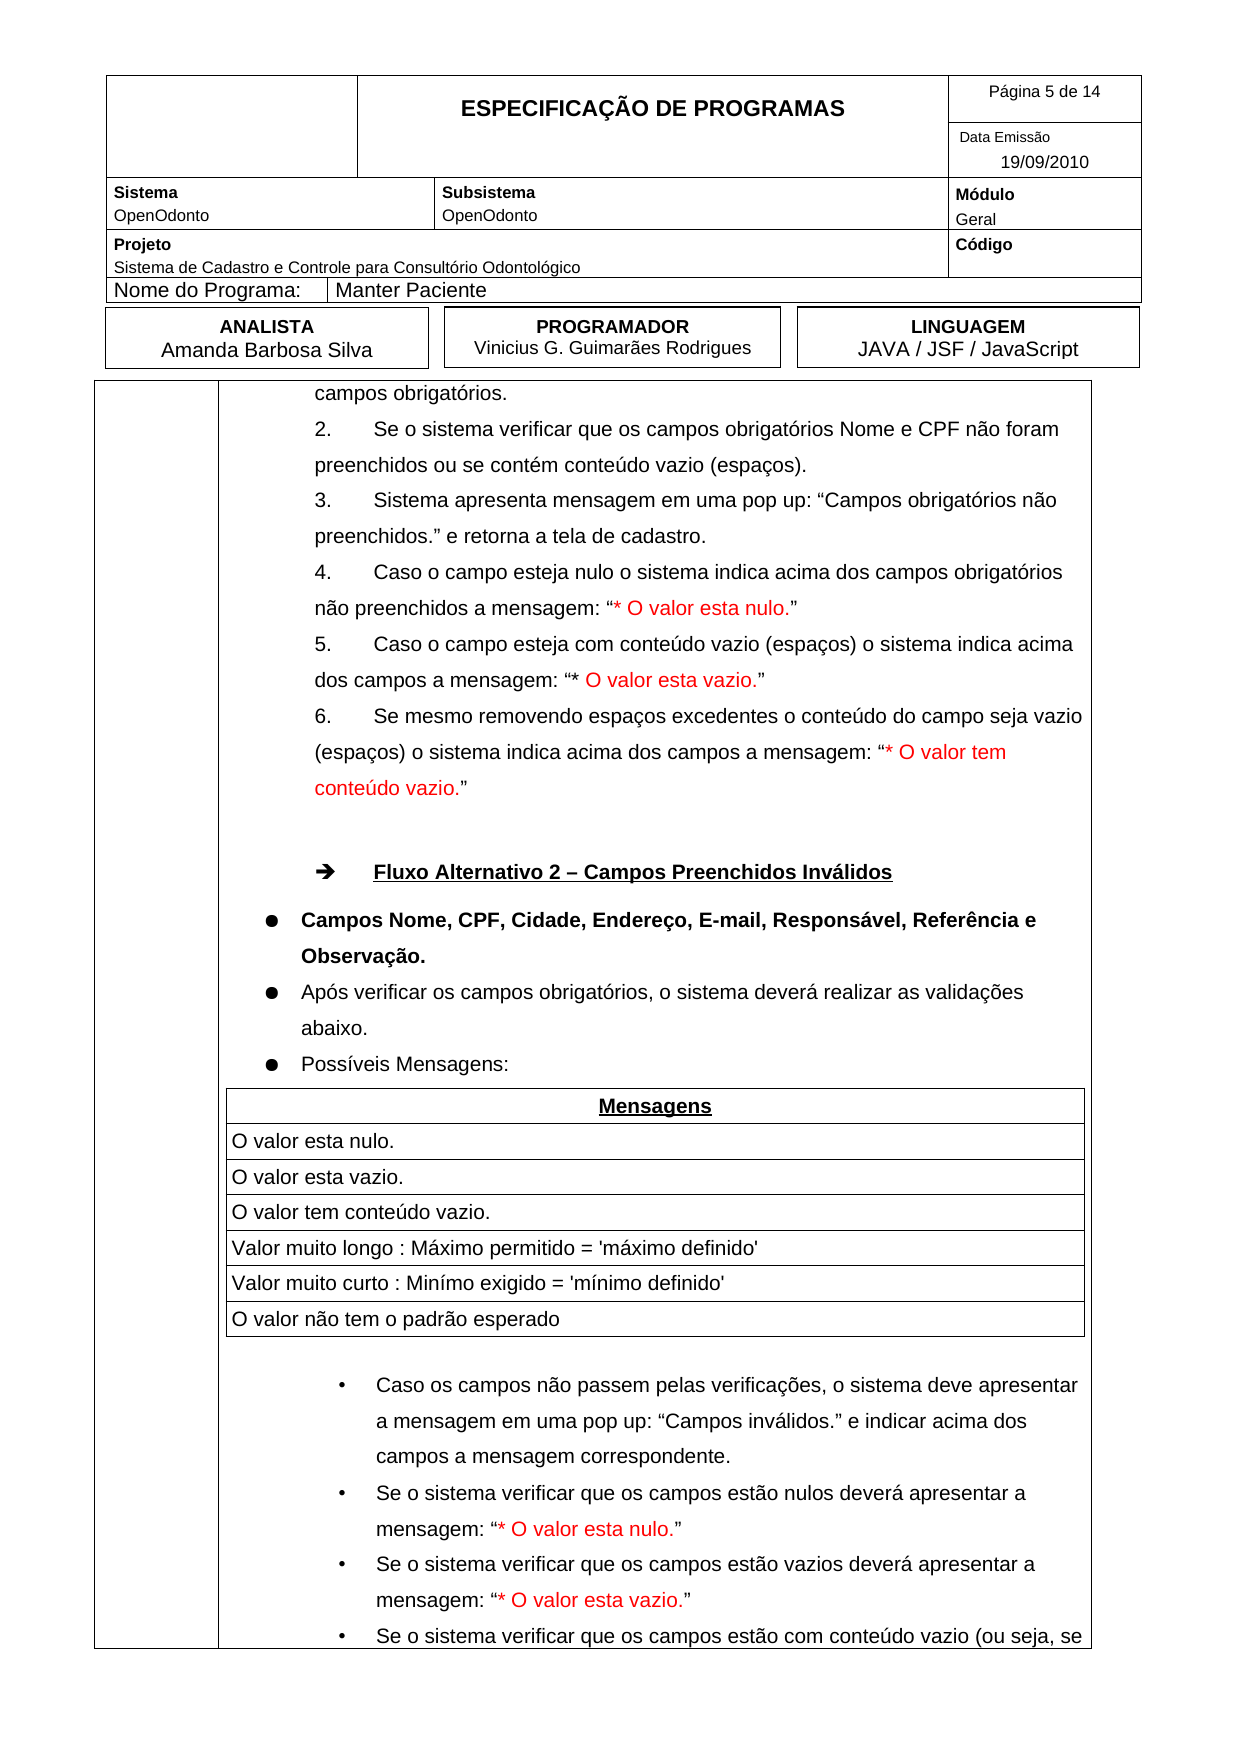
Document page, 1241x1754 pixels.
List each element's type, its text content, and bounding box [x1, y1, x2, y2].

table_cell O valor esta nulo. [227, 1124, 1084, 1159]
table_cell O valor não tem o padrão esperado [227, 1302, 1084, 1336]
table_header [95, 381, 218, 1648]
table_header Mensagens [227, 1089, 1084, 1123]
table_cell O valor tem conteúdo vazio. [227, 1195, 1084, 1230]
table_cell Valor muito longo : Máximo permitido = 'máximo definido' [227, 1231, 1084, 1265]
table_header Apresentar ao usuário a tela de cadastro de pacientes. Usuário. Tela principal – menu Cadastro – Paciente Fluxos Principais Obs. O Código do cadastro só será gerado após a inserção e não poderá ser alterado. Sistema apresenta a tela de cadastro de paciente com os campos: Código ( autoincremento gerado automaticamente pelo sistema) – campo inabilitado para edição Nome (campo livre obrigatório) – possui no mínimo 5 e no máximo 100 caracteres CPF (campo livre obrigatório) – máscara de CPF ___.___.___-__ Data Início Tratamento (campo onde o usuário poderá selecionar a data a partir de um mini calendário autoexplicativo apresentado ao lado do campo) – o usuário poderá abrir o calendário clicando no campo ou no ícone que o representa Esses campos são gerais e serão apresentados independentemente da aba que o usuário esteja. Na aba Principal serão apresentados os campos: Estado (combo box com registros de estados brasileiros de acordo com a tabela do IBGE) Cidade (campo livre) – no máximo 45 caracteres, quando preenchido no mínimo 3 caracteres. Endereço (campo livre) – no máximo 150 caracteres, quando preenchido no mínimo 4 caracteres. Responsável (campo livre) – no máximo 150 caracteres, quando preenchido no mínimo 4 caracteres. E-mail (campo livre) – validação do E-mail feita de acordo com a RFC-5322 principalmente na seção 3.4.1 e RFC-5321 (ex.: joao@exemplo.com) – no máximo 45 caracteres Referência (Quem indicou) (campo livre) – no máximo 150 caracteres, quando preenchido no mínimo 4 caracteres. Data Término Tratamento Data Retorno Data Nascimento Observação (área de texto livre) – no máximo 500 caracteres Aba Fone/Contato (verificar especificação de programa de manter telefone). Aba Odontograma (verificar especificação de programa de manter odontograma). Na aba Ficha Anamnese o usuário poderá preencher ao questionário que apresenta a saúde, particularidades, experiências anteriores em saúde e tratamentos do paciente (a ficha de anamnese está em anexo). Repostas SIM ou NÃO serão apresentadas como check boxes. Os outros campos são considerados de texto livre. Aba planajemanto (verificar especificação de programa de manter planejamento). Fluxo Alternativo – Usuário não está logado no sistema Usuário clica na tela principal no menu Cadastro – Paciente. O sistema deverá filtrar as requisiões de URL que contenham /cadastro/... verificando a autenticação do usuário. Caso o usuário esteja autenticado, a requisição prossegue normalmente. Caso o usuário não esteja autenticado, o sistema redireciona para tela de login, e após a autenticação, para a tela principal. Caso o usuário esteja efetuando um novo cadastro, após preencher os dados, ele seleciona o botão Salvar. O sistema remove qualquer caractere que não seja alfanumerico, de marcação ou acentuação e aplica uppercase nos campos: nome, cidade, endereço, responsável e referência. Persiste os dados no banco de dados e exibe mensagem de confirmação “Cadastro efetuado com sucesso”. Fluxos alternativos – inclusão: Fluxo Alternativo 1 – Usuário não preencheu os dados obrigatórios Ao selecionar o botão salvar, o sistema deverá primeiramente validar os campos obrigatórios. Se o sistema verificar que os campos obrigatórios Nome e CPF não foram preenchidos ou se contém conteúdo vazio (espaços). Sistema apresenta mensagem em uma pop up: “Campos obrigatórios não preenchidos.” e retorna a tela de cadastro. Caso o campo esteja nulo o sistema indica acima dos campos obrigatórios não preenchidos a mensagem: “* O valor esta nulo.” Caso o campo esteja com conteúdo vazio (espaços) o sistema indica acima dos campos a mensagem: “* O valor esta vazio.” Se mesmo removendo espaços excedentes o conteúdo do campo seja vazio (espaços) o sistema indica acima dos campos a mensagem: “* O valor tem conteúdo vazio.” Fluxo Alternativo 2 – Campos Preenchidos Inválidos Campos Nome, CPF, Cidade, Endereço, E-mail, Responsável, Referência e Observação. Após verificar os campos obrigatórios, o sistema deverá realizar as validações abaixo. Possíveis Mensagens: Caso os campos não passem pelas verificações, o sistema deve apresentar a mensagem em uma pop up: “Campos inválidos.” e indicar acima dos campos a mensagem correspondente. Se o sistema verificar que os campos estão nulos deverá apresentar a mensagem: “* O valor esta nulo.” Se o sistema verificar que os campos estão vazios deverá apresentar a mensagem: “* O valor esta vazio.” Se o sistema verificar que os campos estão com conteúdo vazio (ou seja, se contém espaços mesmo após a remoção dos espaços excedentes) deverá apresentar a mensagem: “* O valor tem conteúdo vazio.”. Se o sistema verificar que os campos: Nome, Cidade, Endereço, responsável e Referência não possuem o mínimo necessário deverá apresentar a mensagem: “* Valor muito curto : Minímo exigido = 'mínimo definido'”. Se o sistema verificar que os campos possuem mais que o máximo permitido deverá apresentar a mensagem: “Valor muito longo : Máximo permitido = 'máximo definido'”. Se o sistema verificar que o campo E-mail não está de acordo com o padrão da RFC-5322 deverá apresentar a mensagem: “* O valor não tem o padrão esperado”. Se o sistema verificar que o campo CPF não está de acordo com o padrão de 11 dígitos deverá apresentar a mensagem: “* O valor não tem o padrão esperado”. Caso o usuário esteja realizando uma busca, após selecionar o botão Pesquisa: Sistema apresenta uma tela modal com os filtros para pesquisa: Código CPF E-mail Nome E uma tabela de resultados com no máximo (os primeiros) 1000 registros cadastrados, paginando a cada pelo menos 10 registros. A tabela de resultados deve conter as colunas: Código Nome CPF E-mail O sistema deve apresentar uma barra de scroller (rolagem), com o número de páginas, permitindo ao usuário navegar para a próxima página, para a página anterior, para uma das páginas que esteja visualizando o número e para a última ou primeira página da listagem. O usuário poderá pesquisar com nenhum, um, ou mais filtros. Os resultados da busca devem ser apresentados na tela modal em uma tabela sempre se limitando a no máximo 1000 registros independente dos filtros aplicados e sempre paginando a cada 10 registros. Em todos os casos de busca o resultado da consulta ,realizada no banco de dados, deverá conter apenas os campos que serão exibidos na tabela de resultados, ou seja nesse momento não serão recuperados relacionamentos e demais dados. Além de apresentar ao usuário a quantidade de resultados encontrados e o tempo de consulta em segundos. A pesquisa do filtro por nome será feita por 'like', ou seja, o usuário poderá digitar parte do nome para efetuar a busca. Caso mais de um filtro de pesquisa seja informado, a pesquisa associará logicamente os filtros de forma complementar, ou seja um filtro 'AND' outro filtro, combinando os dois ou mais valores para pesquisa. O usuário poderá clicar no botão Buscar ou digitar a tecla 'enter' do teclado para efetuar a busca. O foco do cursor deverá estar posicionado em algum campo 'input' da tela de pesquisa para que se possa acionar a busca por meio da tecla 'enter'. Em todos os casos de busca,quando em filtros do tipo 'input' não haverá diferenciação da caixa de texto (case-insensiteve) para filtrar as consultas. Fluxos alternativos – recuperação: Fluxo Alternativo 1 – Usuário não preencheu os dados da pesquisa Caso o usuário não preencha nenhum filtro para pesquisa e clique no botão Buscar da tela modal ou digite 'enter', o sistema deve apresentar todos os registros se limitando ao máximo de 1000, como foi especificado. Fluxo Alternativo 2 – Usuário preencheu os dados da pesquisa inapropriadamente Quando o usuário clicar no botão Buscar da tela modal ou digitar 'enter', o sistema deverá validar os campos: Filtro Código: Deverá permitir somente números. Caso o usuário digite letras ou outros caracteres o sistema deverá apresentar a mensagem: “* Código = ' valor digitado' : Não é um numero.” no canto superior equerdo da tela modal. Filtro E-mail: Deverá ser informado conforme a RFC-5322. Caso o usuário digite inapropriadamente o valor o sistema deverá apresentar a mensagem: “* E-mail = 'valor digitado' : O valor não tem o padrão esperado” no canto superior esquerdo da tela modal. Filtro Nome: Deverá ser informado no mínimo 3 caracteres e no máximo 100 caracteres para a busca. Caso o usuário informe menos do que 3 caracteres, apresentar a mensagem: “* Nome = 'valor digitado' : Valor muito curto : Minímo exigido = 3” no canto superior esquerdo da tela modal. Caso o usuário informe mais do que 100 caracteres, apresentar a mensagem: “* Nome = 'valor digitado...' : Valor muito longo : Máximo permitido = 100” no canto superior esquerdo da tela modal. Não deverá ser apresentado todo o valor que o usuário digitou, apresentar somente 10 caracteres e colocar reticências. Fluxo Alternativo 3 – Usuário realiza nova busca Após preencher ou não os filtros da busca e clicar no botão Buscar da tela modal ou digitar 'enter', o sistema deverá apresentar os resultados da busca e permanecer na tela modal para que o usuário possa ou não realizar uma nova consulta. Fluxos de Exceção – recuperação: Fluxo de Exceção 1 – Usuário fecha a tela modal A partir do momento que a tela modal estiver aberta, o usuário poderá fechar a janela a qualquer momento clicando no 'x' da janela (localizado no cabeçalho, canto direito). O sistema deverá retornar a tela de cadastro. Caso o usuário feche a janela de pesquisa, o modal deverá guardar os dados já digitados e os resultados já apresentados até o momento em que o usuário saia da tela de cadastro. Fluxo de Exceção 2 – Usuário clica no botão Limpar da tela modal A partir do momento em que a tela modal estiver aberta, o usuário poderá clicar no botão Limpar da tela modal. Caso o usuário clique no botão, o sistema deverá limpar todos os valores dos filtros e da tabela de resultados. Caso o usuário esteja alterando ou excluindo um registro, primeiramente será iniciado o fluxo de recuperação. A partir da tela modal, com os resultados da pesquisa apresentados na tabela de resultados, o usuário poderá clicar em qualquer registro (uma linha da tabela), ou seja, na tabela de resultados cada linha (resultado/registro) deve ser um link no qual o usuário poderá ao clicar iniciar a ação de carregamento do registro escolhido. Quando o usuário clicar sob o registro, o sistema deve fechar a tela modal e carregar TODAS (inclusive relacionamentos e demais dados) as informações do registro escolhido na tela de cadastro. Caso o usuário esteja editando algum registro e incie qualquer outro fluxo, sem selecionar o botão salvar, todos os dados alterados serão perdidos. Na alteração, o usuário poderá modificar os dados que desejar e selecionar o botão Salvar. O sistema deve persistir os dados e apresentar a mensagem: “Dados alterados com sucesso!” em uma pop-up. Obs.: Lembrando que o sistema não deve permitir a edição do campo código. Os fluxos alternativos da alteração são os mesmos da INCLUSÃO. Verificar acima. Na exclusão, o ususário poderá selecionar o botão Excluir. O sistema deve confirmar a ação do usuário exibindo a mensagem: “Deseja realmente excluir o registro?” em uma pop-up. Se não houver nenhum registro válido (ou seja, que já esteja salvo no banco de dados, persistente) com as informações carregadas na tela de cadastro, por padrão o sistema deverá inabilitar o botão de excluir. Se o usuário confirmar, o sistema deve verificar se o registro está referenciado em qualquer outra tabela: Caso a referência seja apenas com pessoa e com telefones, o sistema deve excluir todo o registro (tanto paciente, quanto pessoa e telefones) e apresentar a mensagem: “Registro excluído com sucesso”. Caso a referência seja com outras tabelas que herdam de pessoa, o sistema deve excluir somente o registro de paciente e os dados pertencentes a paciente e apresentar a mensagem: “Registro excluído com sucesso”. Os dados de pessoa e de outros que herdam de pessoa não devem ser alterados. Fluxos alternativos - exclusão Fluxo alternativo 1 – Usuário cancelou exclusão Na mensagem de confirmação da ação de exclusão, o usuário poderá cancelar a exclusão. Se o usuário cancelar o sistema deve retornar a tela de cadastro como estava anteriormente, ou seja, com as informações do registro carregadas na tela. O usuário poderá então iniciar qualquer outro fluxo. Fluxo alternativo 2 – Registro referenciado Caso o registro a ser excluído possua refências com outras tabelas(a não ser pessoa , heranças de pessoa e telefones), o sistema não deve pemitir a exlusão do registro. O sistema deve apresentar a mensagem: “Registro referenciado” em uma pop-up e retorna a tela de cadastro como estava anteriormente, ou seja, com as informações do registro carregadas na tela. O usuário poderá iniciar qualquer outro fluxo. Exceções Perda de conexão com o servidor ou banco de dados. Apresentar mensagem em uma pop up: “Falha não prevista – Consulte o administrador do sistema” A sessão do usuário deve expirar em 30 minutos, a partir disso se o usuário selecionar qualquer ação do sistema, ele deve ser redirecionado para a tela de login. Se o usuário selecionar link do “OpenOdonto” (Logo no canto Superior direito Sob o menu), sistema deve redirecionar para a tela principal do sistema. Se o usuário selecionar a opção “sair” (encerrar sessão), sistema deve redirecionar para tela de login e encerrar a sessão corrente do usuário. [219, 381, 1091, 1648]
table_cell Valor muito curto : Minímo exigido = 'mínimo definido' [227, 1266, 1084, 1301]
table_cell O valor esta vazio. [227, 1160, 1084, 1194]
